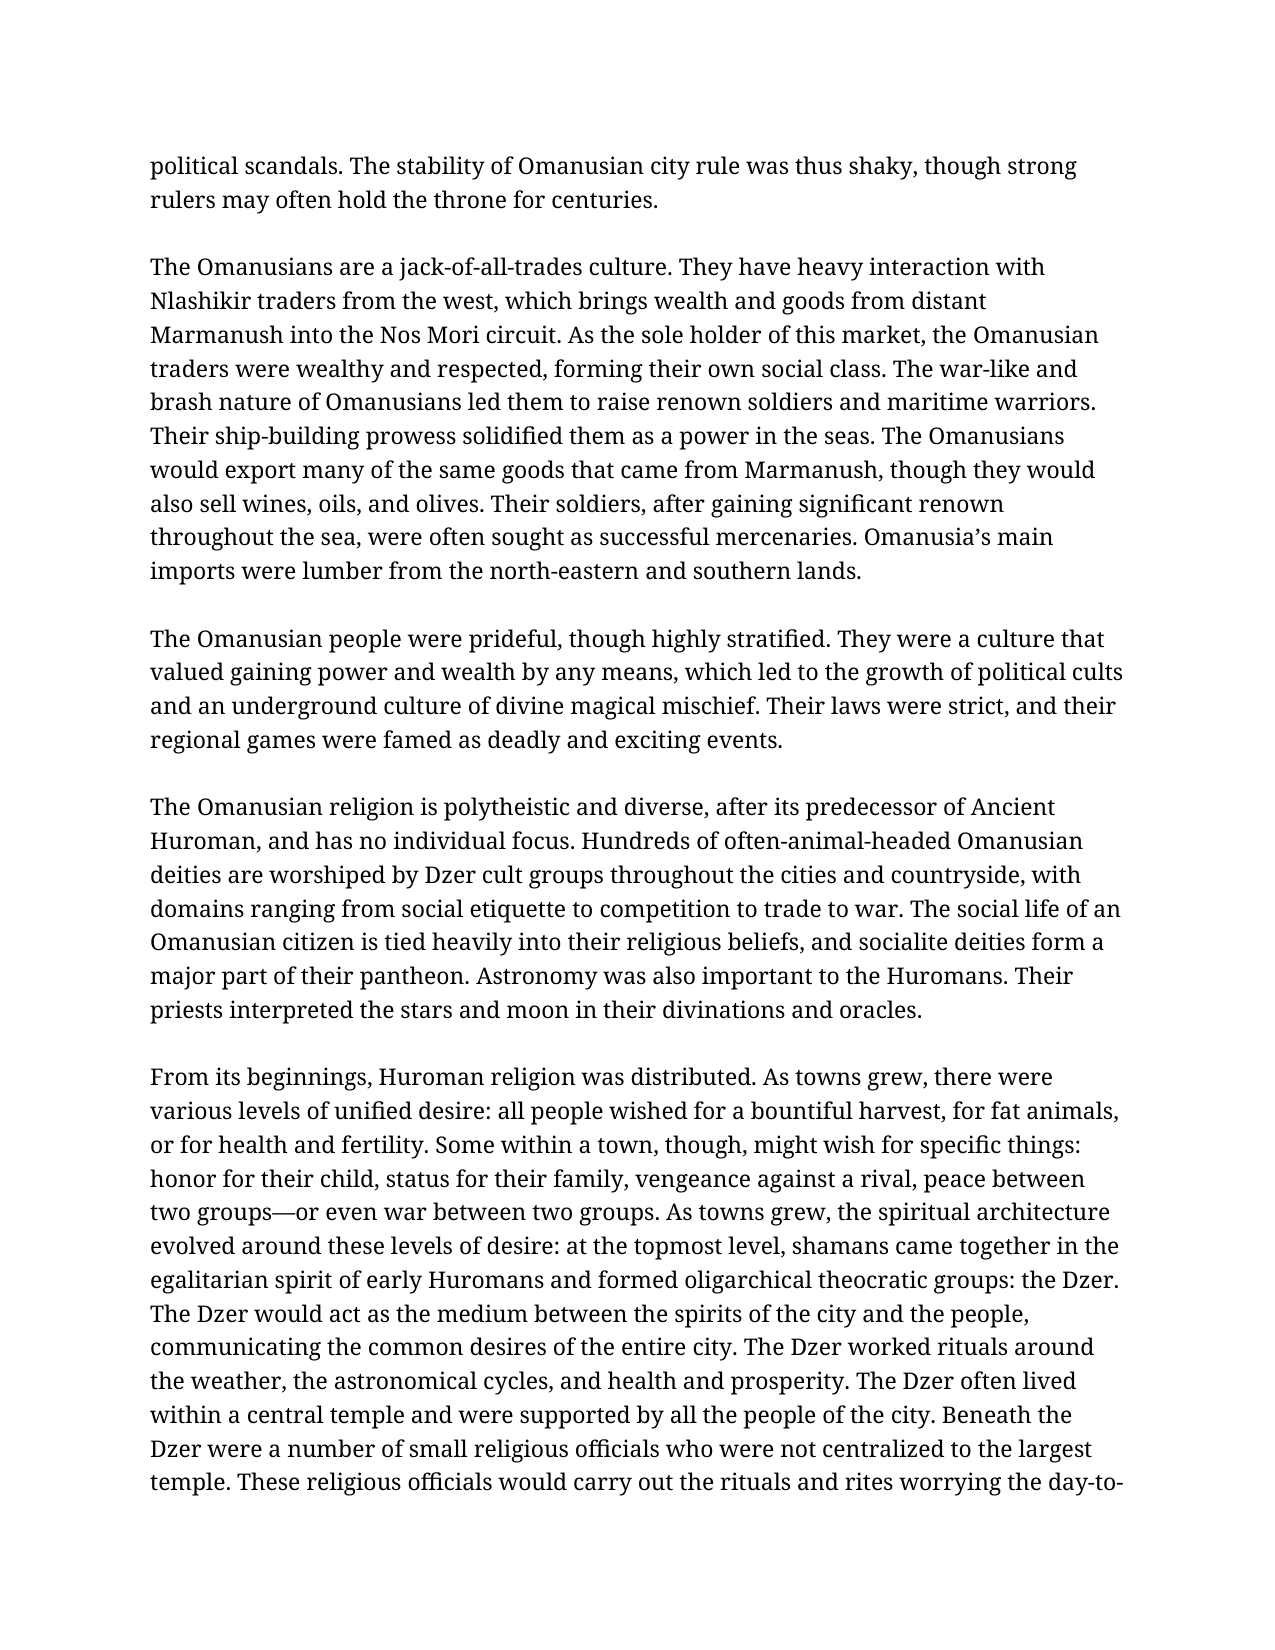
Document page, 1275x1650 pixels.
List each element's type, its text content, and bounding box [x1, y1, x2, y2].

text The Omanusians are a jack-of-all-trades culture. They have heavy interaction with Nlashikir traders from the west, which brings wealth and goods from distant Marmanush into the Nos Mori circuit. As the sole holder of this market, the Omanusian traders were wealthy and respected, forming their own social class. The war-like and brash nature of Omanusians led them to raise renown soldiers and maritime warriors. Their ship-building prowess solidified them as a power in the seas. The Omanusians would export many of the same goods that came from Marmanush, though they would also sell wines, oils, and olives. Their soldiers, after gaining significant renown throughout the sea, were often sought as successful mercenaries. Omanusia’s main imports were lumber from the north-eastern and southern lands. [150, 251, 1125, 586]
text From its beginnings, Huroman religion was distributed. As towns grew, there were various levels of unified desire: all people wished for a bountiful harvest, for fat animals, or for health and fertility. Some within a town, though, might wish for specific things: honor for their child, status for their family, vengeance against a rival, peace between two groups—or even war between two groups. As towns grew, the spiritual architecture evolved around these levels of desire: at the topmost level, shamans came together in the egalitarian spirit of early Huromans and formed oligarchical theocratic groups: the Dzer. The Dzer would act as the medium between the spirits of the city and the people, communicating the common desires of the entire city. The Dzer worked rituals around the weather, the astronomical cycles, and health and prosperity. The Dzer often lived within a central temple and were supported by all the people of the city. Beneath the Dzer were a number of small religious officials who were not centralized to the largest temple. These religious officials would carry out the rituals and rites worrying the day-to- [150, 1061, 1125, 1497]
text The Omanusian religion is polytheistic and diverse, after its predecessor of Ancient Huroman, and has no individual focus. Hundreds of often-animal-headed Omanusian deities are worshiped by Dzer cult groups throughout the cities and countryside, with domains ranging from social etiquette to competition to trade to war. The social life of an Omanusian citizen is tied heavily into their religious beliefs, and socialite deities form a major part of their pantheon. Astronomy was also important to the Huromans. Their priests interpreted the stars and moon in their divinations and oracles. [150, 791, 1125, 1025]
text The Omanusian people were prideful, though highly stratified. They were a culture that valued gaining power and wealth by any means, which led to the growth of political cults and an underground culture of divine magical mischief. Their laws were strict, and their regional games were famed as deadly and exciting events. [150, 622, 1125, 755]
text political scandals. The stability of Omanusian city rule was thus shaky, though strong rulers may often hold the throne for centuries. [150, 150, 1125, 215]
